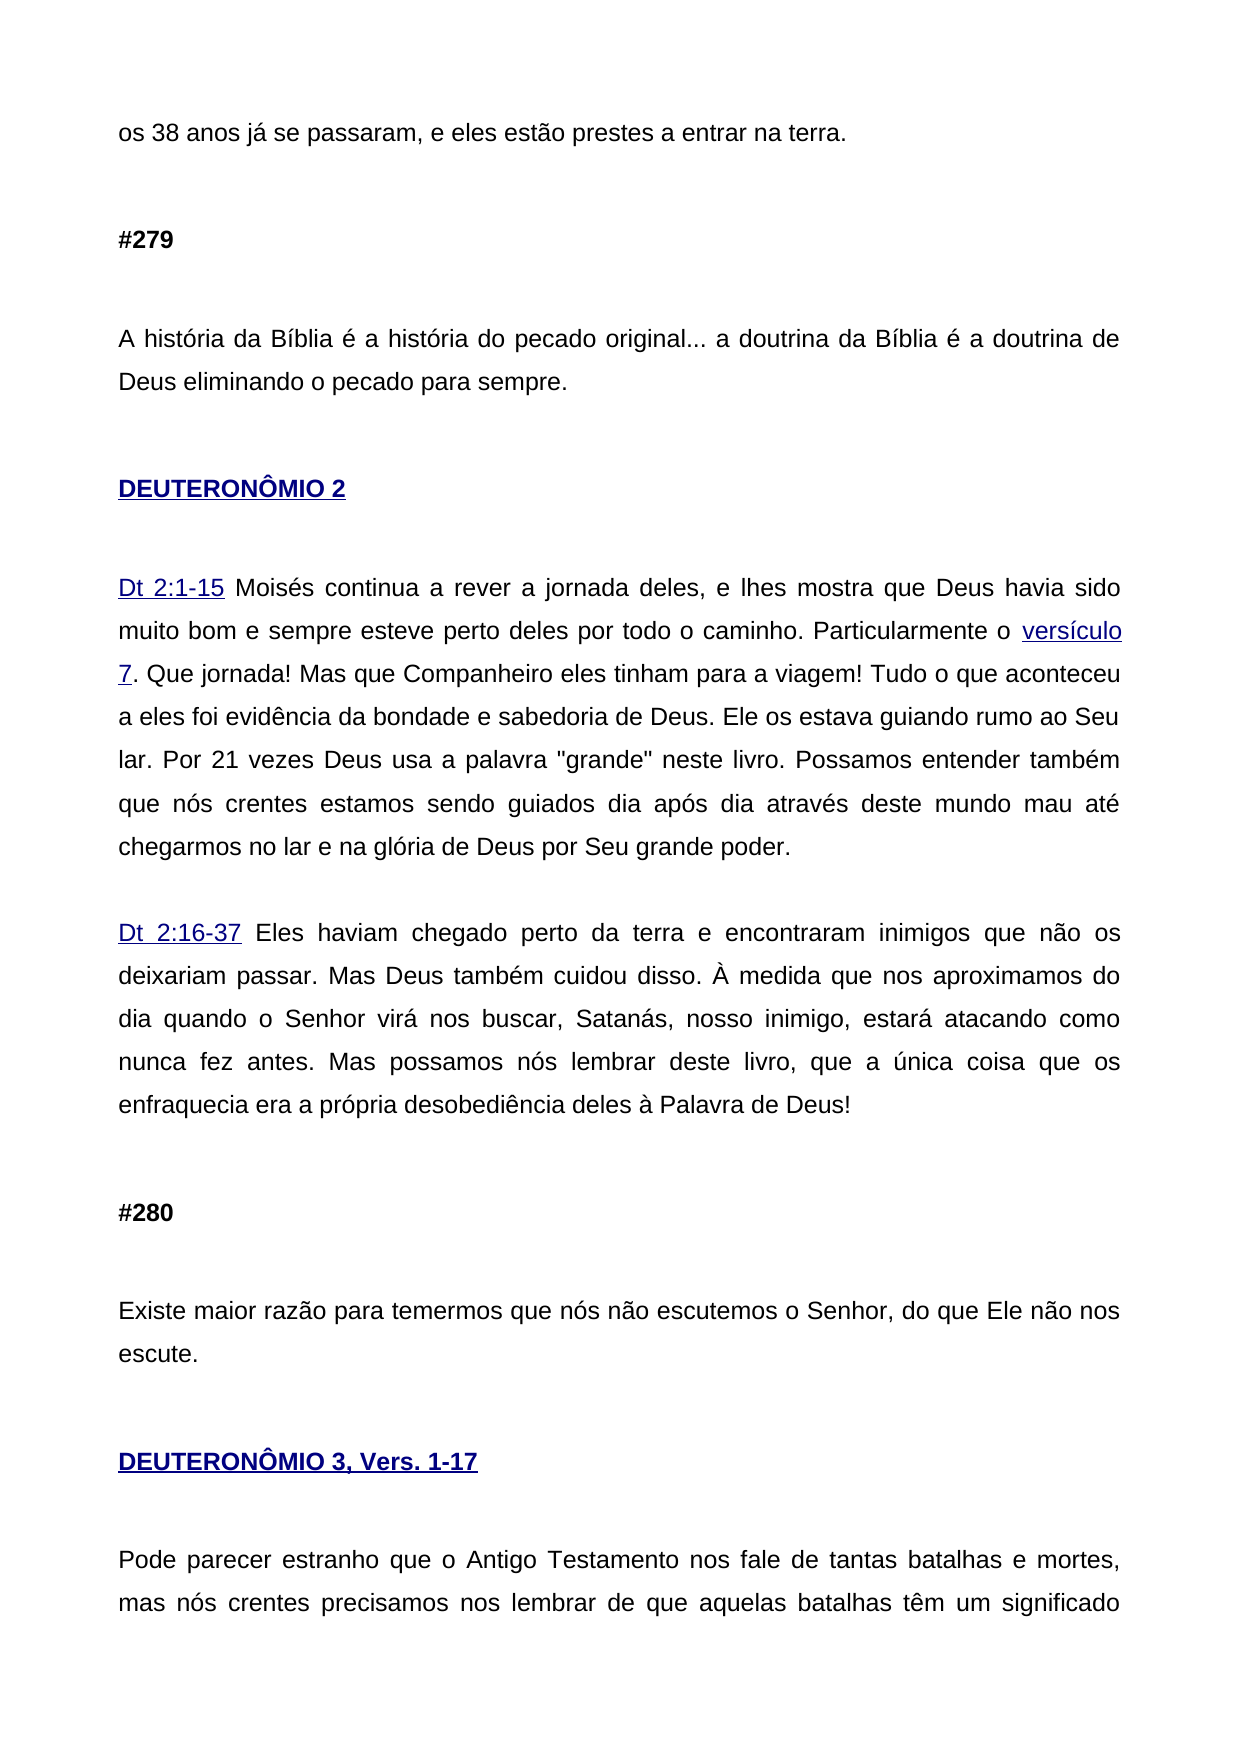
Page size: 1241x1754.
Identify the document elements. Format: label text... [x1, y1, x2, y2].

text Dt 2:1-15 Moisés continua a rever a jornada deles, e lhes mostra que Deus havia sido muito bom e sempre esteve perto deles por todo o caminho. Particularmente o versículo 7. Que jornada! Mas que Companheiro eles tinham para a viagem! Tudo o que aconteceu a eles foi evidência da bondade e sabedoria de Deus. Ele os estava guiando rumo ao Seu lar. Por 21 vezes Deus usa a palavra "grande" neste livro. Possamos entender também que nós crentes estamos sendo guiados dia após dia através deste mundo mau até chegarmos no lar e na glória de Deus por Seu grande poder. [118, 573, 1122, 860]
text A história da Bíblia é a história do pecado original... a doutrina da Bíblia é a doutrina de Deus eliminando o pecado para sempre. [118, 324, 1122, 396]
subtitle DEUTERONÔMIO 2 [118, 474, 1122, 503]
subtitle #279 [118, 225, 1122, 254]
text Existe maior razão para temermos que nós não escutemos o Senhor, do que Ele não nos escute. [118, 1296, 1122, 1368]
text Pode parecer estranho que o Antigo Testamento nos fale de tantas batalhas e mortes, mas nós crentes precisamos nos lembrar de que aquelas batalhas têm um significado [118, 1545, 1122, 1617]
text os 38 anos já se passaram, e eles estão prestes a entrar na terra. [118, 118, 1122, 147]
subtitle #280 [118, 1197, 1122, 1226]
subtitle DEUTERONÔMIO 3, Vers. 1-17 [118, 1446, 1122, 1475]
text Dt 2:16-37 Eles haviam chegado perto da terra e encontraram inimigos que não os deixariam passar. Mas Deus também cuidou disso. À medida que nos aproximamos do dia quando o Senhor virá nos buscar, Satanás, nosso inimigo, estará atacando como nunca fez antes. Mas possamos nós lembrar deste livro, que a única coisa que os enfraquecia era a própria desobediência deles à Palavra de Deus! [118, 918, 1122, 1119]
